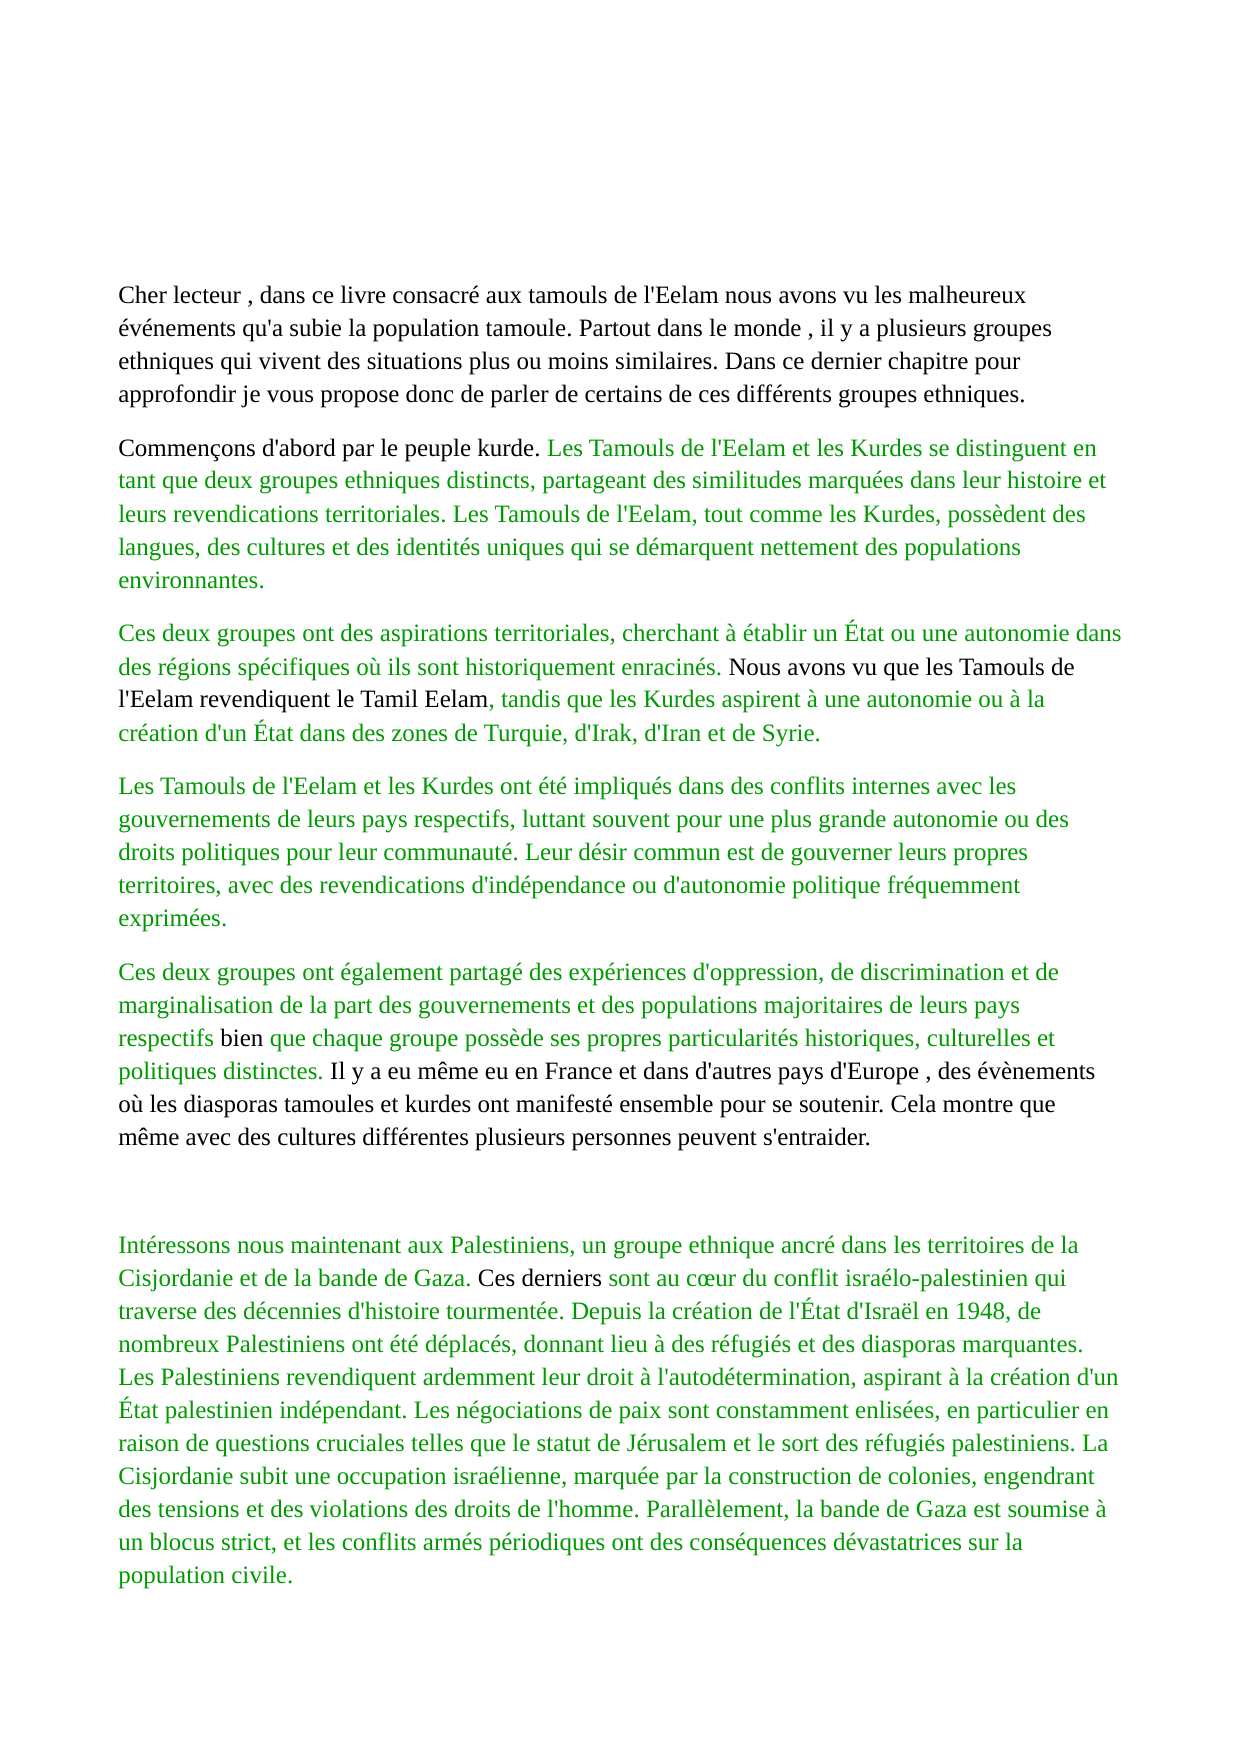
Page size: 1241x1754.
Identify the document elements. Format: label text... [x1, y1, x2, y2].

text Ces deux groupes ont des aspirations territoriales, cherchant à établir un État ou une autonomie dans des régions spécifiques où ils sont historiquement enracinés. Nous avons vu que les Tamouls de l'Eelam revendiquent le Tamil Eelam, tandis que les Kurdes aspirent à une autonomie ou à la création d'un État dans des zones de Turquie, d'Irak, d'Iran et de Syrie. [118, 618, 1122, 746]
text Les Tamouls de l'Eelam et les Kurdes ont été impliqués dans des conflits internes avec les gouvernements de leurs pays respectifs, luttant souvent pour une plus grande autonomie ou des droits politiques pour leur communauté. Leur désir commun est de gouverner leurs propres territoires, avec des revendications d'indépendance ou d'autonomie politique fréquemment exprimées. [118, 771, 1122, 932]
text Commençons d'abord par le peuple kurde. Les Tamouls de l'Eelam et les Kurdes se distinguent en tant que deux groupes ethniques distincts, partageant des similitudes marquées dans leur histoire et leurs revendications territoriales. Les Tamouls de l'Eelam, tout comme les Kurdes, possèdent des langues, des cultures et des identités uniques qui se démarquent nettement des populations environnantes. [118, 433, 1122, 593]
text Intéressons nous maintenant aux Palestiniens, un groupe ethnique ancré dans les territoires de la Cisjordanie et de la bande de Gaza. Ces derniers sont au cœur du conflit israélo-palestinien qui traverse des décennies d'histoire tourmentée. Depuis la création de l'État d'Israël en 1948, de nombreux Palestiniens ont été déplacés, donnant lieu à des réfugiés et des diasporas marquantes. Les Palestiniens revendiquent ardemment leur droit à l'autodétermination, aspirant à la création d'un État palestinien indépendant. Les négociations de paix sont constamment enlisées, en particulier en raison de questions cruciales telles que le statut de Jérusalem et le sort des réfugiés palestiniens. La Cisjordanie subit une occupation israélienne, marquée par la construction de colonies, engendrant des tensions et des violations des droits de l'homme. Parallèlement, la bande de Gaza est soumise à un blocus strict, et les conflits armés périodiques ont des conséquences dévastatrices sur la population civile. [118, 1230, 1122, 1589]
text Cher lecteur , dans ce livre consacré aux tamouls de l'Eelam nous avons vu les malheureux événements qu'a subie la population tamoule. Partout dans le monde , il y a plusieurs groupes ethniques qui vivent des situations plus ou moins similaires. Dans ce dernier chapitre pour approfondir je vous propose donc de parler de certains de ces différents groupes ethniques. [118, 280, 1122, 407]
text Ces deux groupes ont également partagé des expériences d'oppression, de discrimination et de marginalisation de la part des gouvernements et des populations majoritaires de leurs pays respectifs bien que chaque groupe possède ses propres particularités historiques, culturelles et politiques distinctes. Il y a eu même eu en France et dans d'autres pays d'Europe , des évènements où les diasporas tamoules et kurdes ont manifesté ensemble pour se soutenir. Cela montre que même avec des cultures différentes plusieurs personnes peuvent s'entraider. [118, 957, 1122, 1151]
